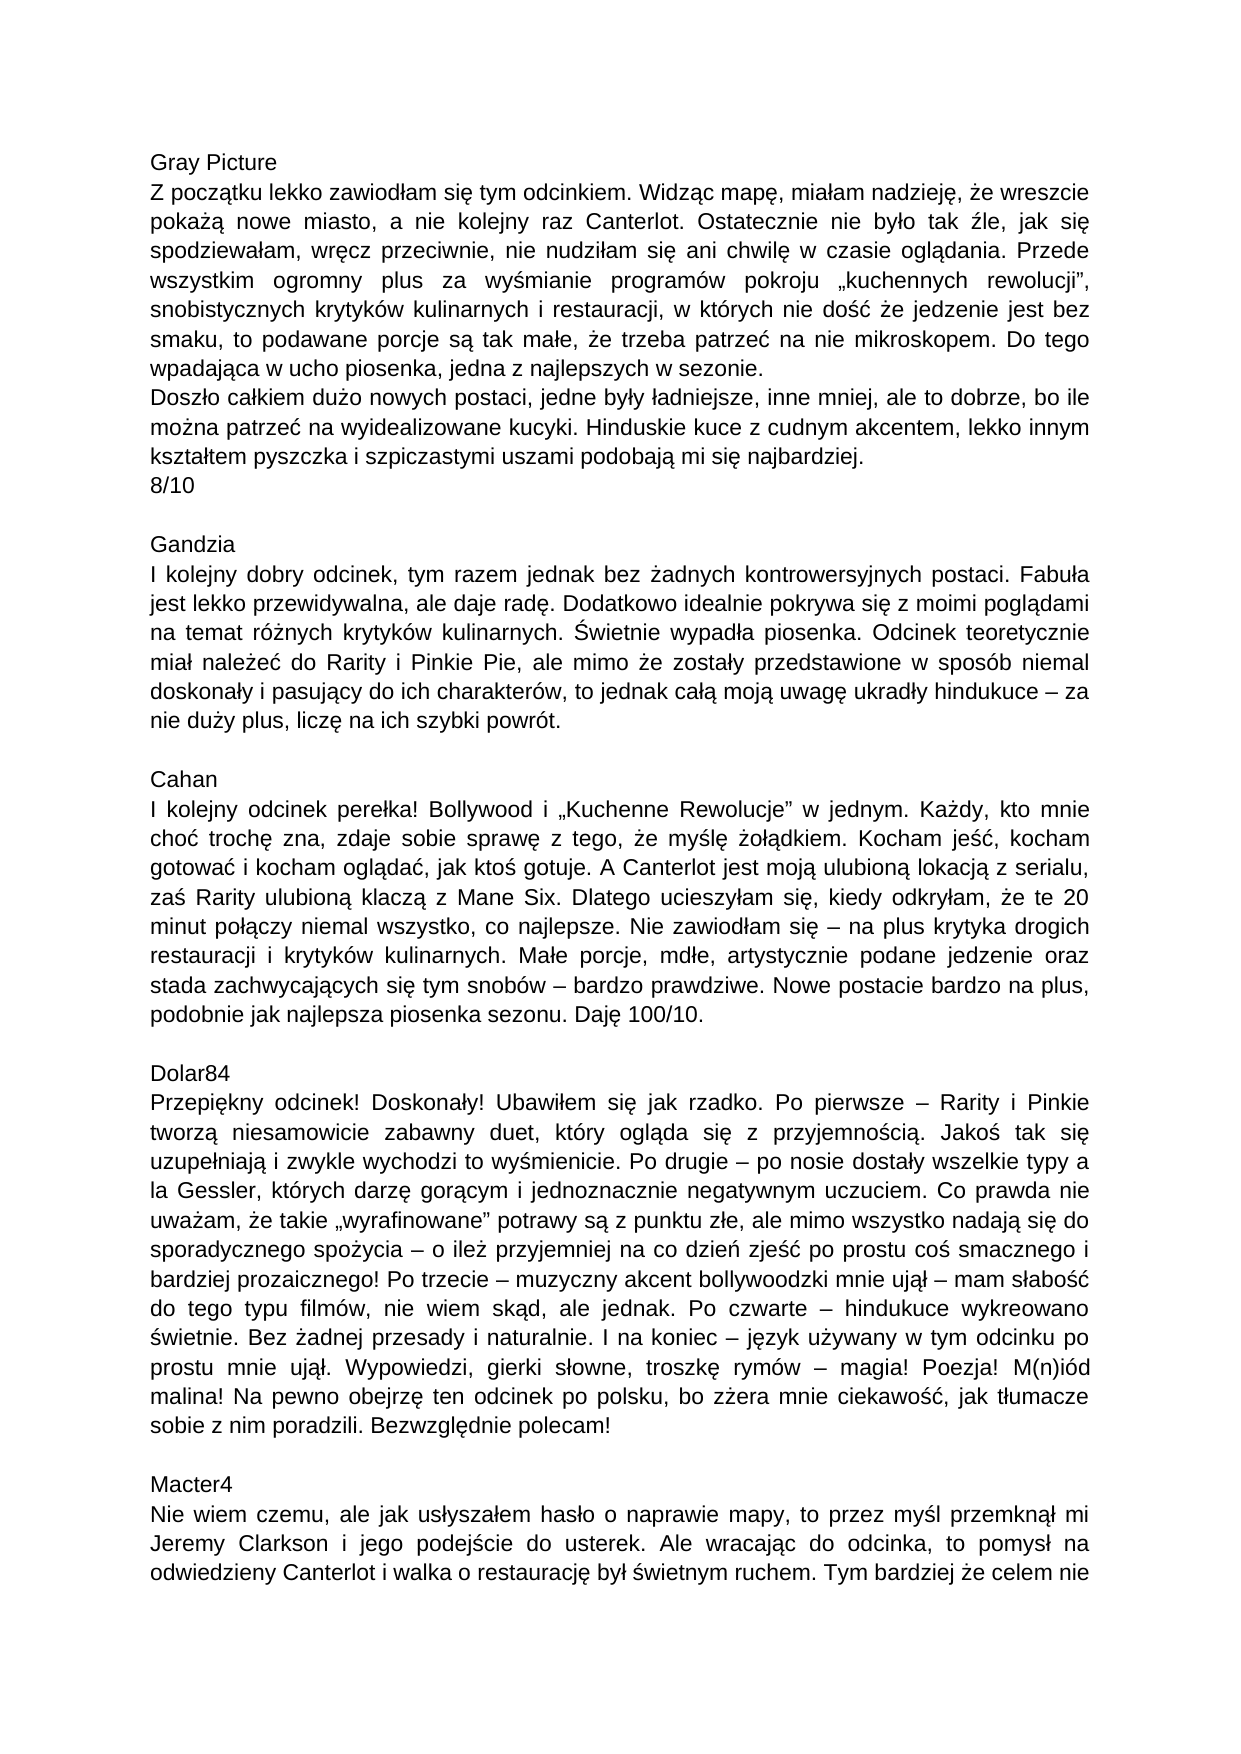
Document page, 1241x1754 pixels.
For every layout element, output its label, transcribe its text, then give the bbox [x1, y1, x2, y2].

text Macter4 [150, 1472, 1091, 1497]
text Przepiękny odcinek! Doskonały! Ubawiłem się jak rzadko. Po pierwsze – Rarity i Pinkie tworzą niesamowicie zabawny duet, który ogląda się z przyjemnością. Jakoś tak się uzupełniają i zwykle wychodzi to wyśmienicie. Po drugie – po nosie dostały wszelkie typy a la Gessler, których darzę gorącym i jednoznacznie negatywnym uczuciem. Co prawda nie uważam, że takie „wyrafinowane” potrawy są z punktu złe, ale mimo wszystko nadają się do sporadycznego spożycia – o ileż przyjemniej na co dzień zjeść po prostu coś smacznego i bardziej prozaicznego! Po trzecie – muzyczny akcent bollywoodzki mnie ujął – mam słabość do tego typu filmów, nie wiem skąd, ale jednak. Po czwarte – hindukuce wykreowano świetnie. Bez żadnej przesady i naturalnie. I na koniec – język używany w tym odcinku po prostu mnie ujął. Wypowiedzi, gierki słowne, troszkę rymów – magia! Poezja! M(n)iód malina! Na pewno obejrzę ten odcinek po polsku, bo zżera mnie ciekawość, jak tłumacze sobie z nim poradzili. Bezwzględnie polecam! [150, 1090, 1091, 1439]
text Z początku lekko zawiodłam się tym odcinkiem. Widząc mapę, miałam nadzieję, że wreszcie pokażą nowe miasto, a nie kolejny raz Canterlot. Ostatecznie nie było tak źle, jak się spodziewałam, wręcz przeciwnie, nie nudziłam się ani chwilę w czasie oglądania. Przede wszystkim ogromny plus za wyśmianie programów pokroju „kuchennych rewolucji”, snobistycznych krytyków kulinarnych i restauracji, w których nie dość że jedzenie jest bez smaku, to podawane porcje są tak małe, że trzeba patrzeć na nie mikroskopem. Do tego wpadająca w ucho piosenka, jedna z najlepszych w sezonie. [150, 179, 1091, 381]
text Cahan [150, 767, 1091, 792]
text Doszło całkiem dużo nowych postaci, jedne były ładniejsze, inne mniej, ale to dobrze, bo ile można patrzeć na wyidealizowane kucyki. Hinduskie kuce z cudnym akcentem, lekko innym kształtem pyszczka i szpiczastymi uszami podobają mi się najbardziej. [150, 385, 1091, 469]
text Nie wiem czemu, ale jak usłyszałem hasło o naprawie mapy, to przez myśl przemknął mi Jeremy Clarkson i jego podejście do usterek. Ale wracając do odcinka, to pomysł na odwiedzieny Canterlot i walka o restaurację był świetnym ruchem. Tym bardziej że celem nie [150, 1501, 1091, 1586]
text I kolejny dobry odcinek, tym razem jednak bez żadnych kontrowersyjnych postaci. Fabuła jest lekko przewidywalna, ale daje radę. Dodatkowo idealnie pokrywa się z moimi poglądami na temat różnych krytyków kulinarnych. Świetnie wypadła piosenka. Odcinek teoretycznie miał należeć do Rarity i Pinkie Pie, ale mimo że zostały przedstawione w sposób niemal doskonały i pasujący do ich charakterów, to jednak całą moją uwagę ukradły hindukuce – za nie duży plus, liczę na ich szybki powrót. [150, 561, 1091, 734]
text Gandzia [150, 532, 1091, 557]
text Gray Picture [150, 150, 1091, 176]
text 8/10 [150, 473, 1091, 499]
text Dolar84 [150, 1061, 1091, 1086]
text I kolejny odcinek perełka! Bollywood i „Kuchenne Rewolucje” w jednym. Każdy, kto mnie choć trochę zna, zdaje sobie sprawę z tego, że myślę żołądkiem. Kocham jeść, kocham gotować i kocham oglądać, jak ktoś gotuje. A Canterlot jest moją ulubioną lokacją z serialu, zaś Rarity ulubioną klaczą z Mane Six. Dlatego ucieszyłam się, kiedy odkryłam, że te 20 minut połączy niemal wszystko, co najlepsze. Nie zawiodłam się – na plus krytyka drogich restauracji i krytyków kulinarnych. Małe porcje, mdłe, artystycznie podane jedzenie oraz stada zachwycających się tym snobów – bardzo prawdziwe. Nowe postacie bardzo na plus, podobnie jak najlepsza piosenka sezonu. Daję 100/10. [150, 796, 1091, 1027]
